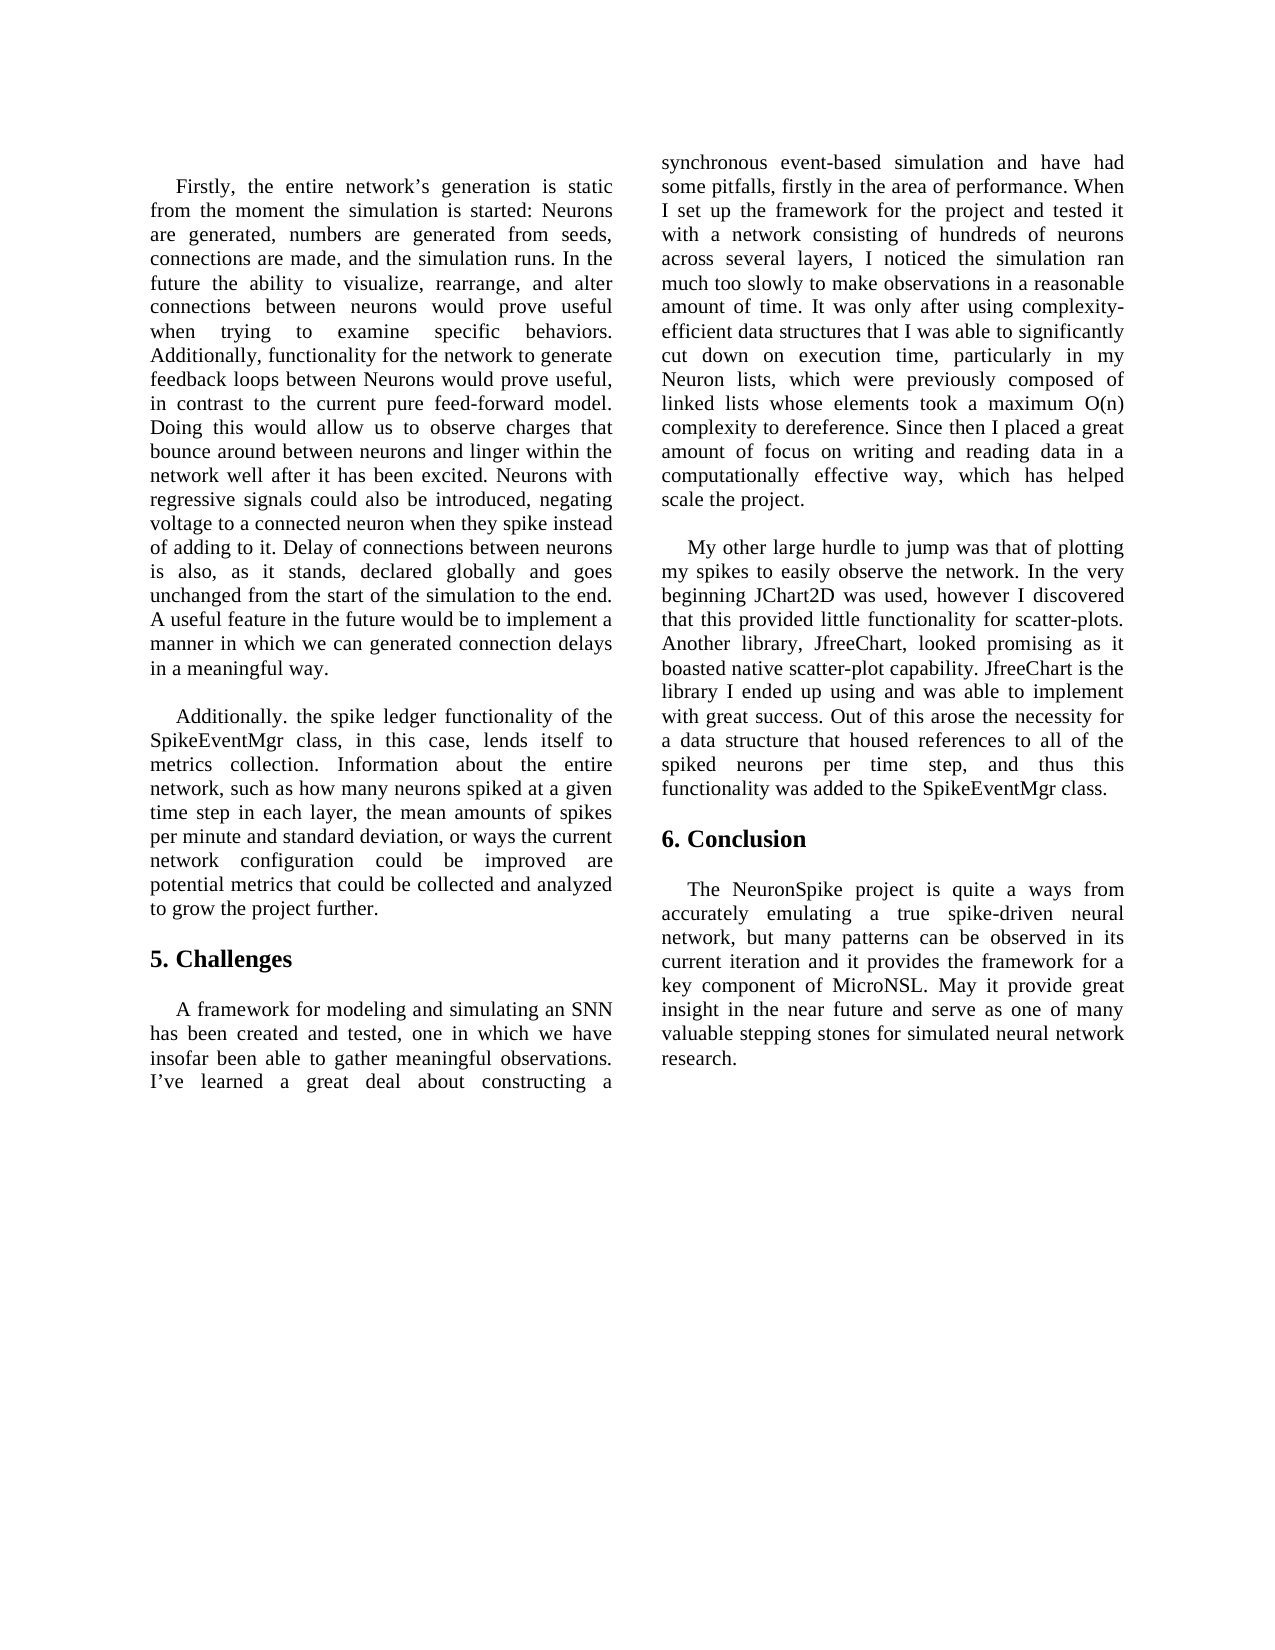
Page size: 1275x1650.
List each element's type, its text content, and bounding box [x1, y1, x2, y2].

text synchronous event-based simulation and have had some pitfalls, firstly in the area of performance. When I set up the framework for the project and tested it with a network consisting of hundreds of neurons across several layers, I noticed the simulation ran much too slowly to make observations in a reasonable amount of time. It was only after using complexity-efficient data structures that I was able to significantly cut down on execution time, particularly in my Neuron lists, which were previously composed of linked lists whose elements took a maximum O(n) complexity to dereference. Since then I placed a great amount of focus on writing and reading data in a computationally effective way, which has helped scale the project. [661, 150, 1125, 511]
text The NeuronSpike project is quite a ways from accurately emulating a true spike-driven neural network, but many patterns can be observed in its current iteration and it provides the framework for a key component of MicroNSL. May it provide great insight in the near future and serve as one of many valuable stepping stones for simulated neural network research. [661, 877, 1125, 1069]
text Firstly, the entire network’s generation is static from the moment the simulation is started: Neurons are generated, numbers are generated from seeds, connections are made, and the simulation runs. In the future the ability to visualize, rearrange, and alter connections between neurons would prove useful when trying to examine specific behaviors. Additionally, functionality for the network to generate feedback loops between Neurons would prove useful, in contrast to the current pure feed-forward model. Doing this would allow us to observe charges that bounce around between neurons and linger within the network well after it has been excited. Neurons with regressive signals could also be introduced, negating voltage to a connected neuron when they spike instead of adding to it. Delay of connections between neurons is also, as it stands, declared globally and goes unchanged from the start of the simulation to the end. A useful feature in the future would be to implement a manner in which we can generated connection delays in a meaningful way. [150, 174, 613, 679]
text A framework for modeling and simulating an SNN has been created and tested, one in which we have insofar been able to gather meaningful observations. I’ve learned a great deal about constructing a [150, 997, 613, 1093]
subtitle 6. Conclusion [661, 824, 1125, 853]
text My other large hurdle to jump was that of plotting my spikes to easily observe the network. In the very beginning JChart2D was used, however I discovered that this provided little functionality for scatter-plots. Another library, JfreeChart, looked promising as it boasted native scatter-plot capability. JfreeChart is the library I ended up using and was able to implement with great success. Out of this arose the necessity for a data structure that housed references to all of the spiked neurons per time step, and thus this functionality was added to the SpikeEventMgr class. [661, 535, 1125, 800]
subtitle 5. Challenges [150, 944, 613, 973]
text Additionally. the spike ledger functionality of the SpikeEventMgr class, in this case, lends itself to metrics collection. Information about the entire network, such as how many neurons spiked at a given time step in each layer, the mean amounts of spikes per minute and standard deviation, or ways the current network configuration could be improved are potential metrics that could be collected and analyzed to grow the project further. [150, 703, 613, 920]
